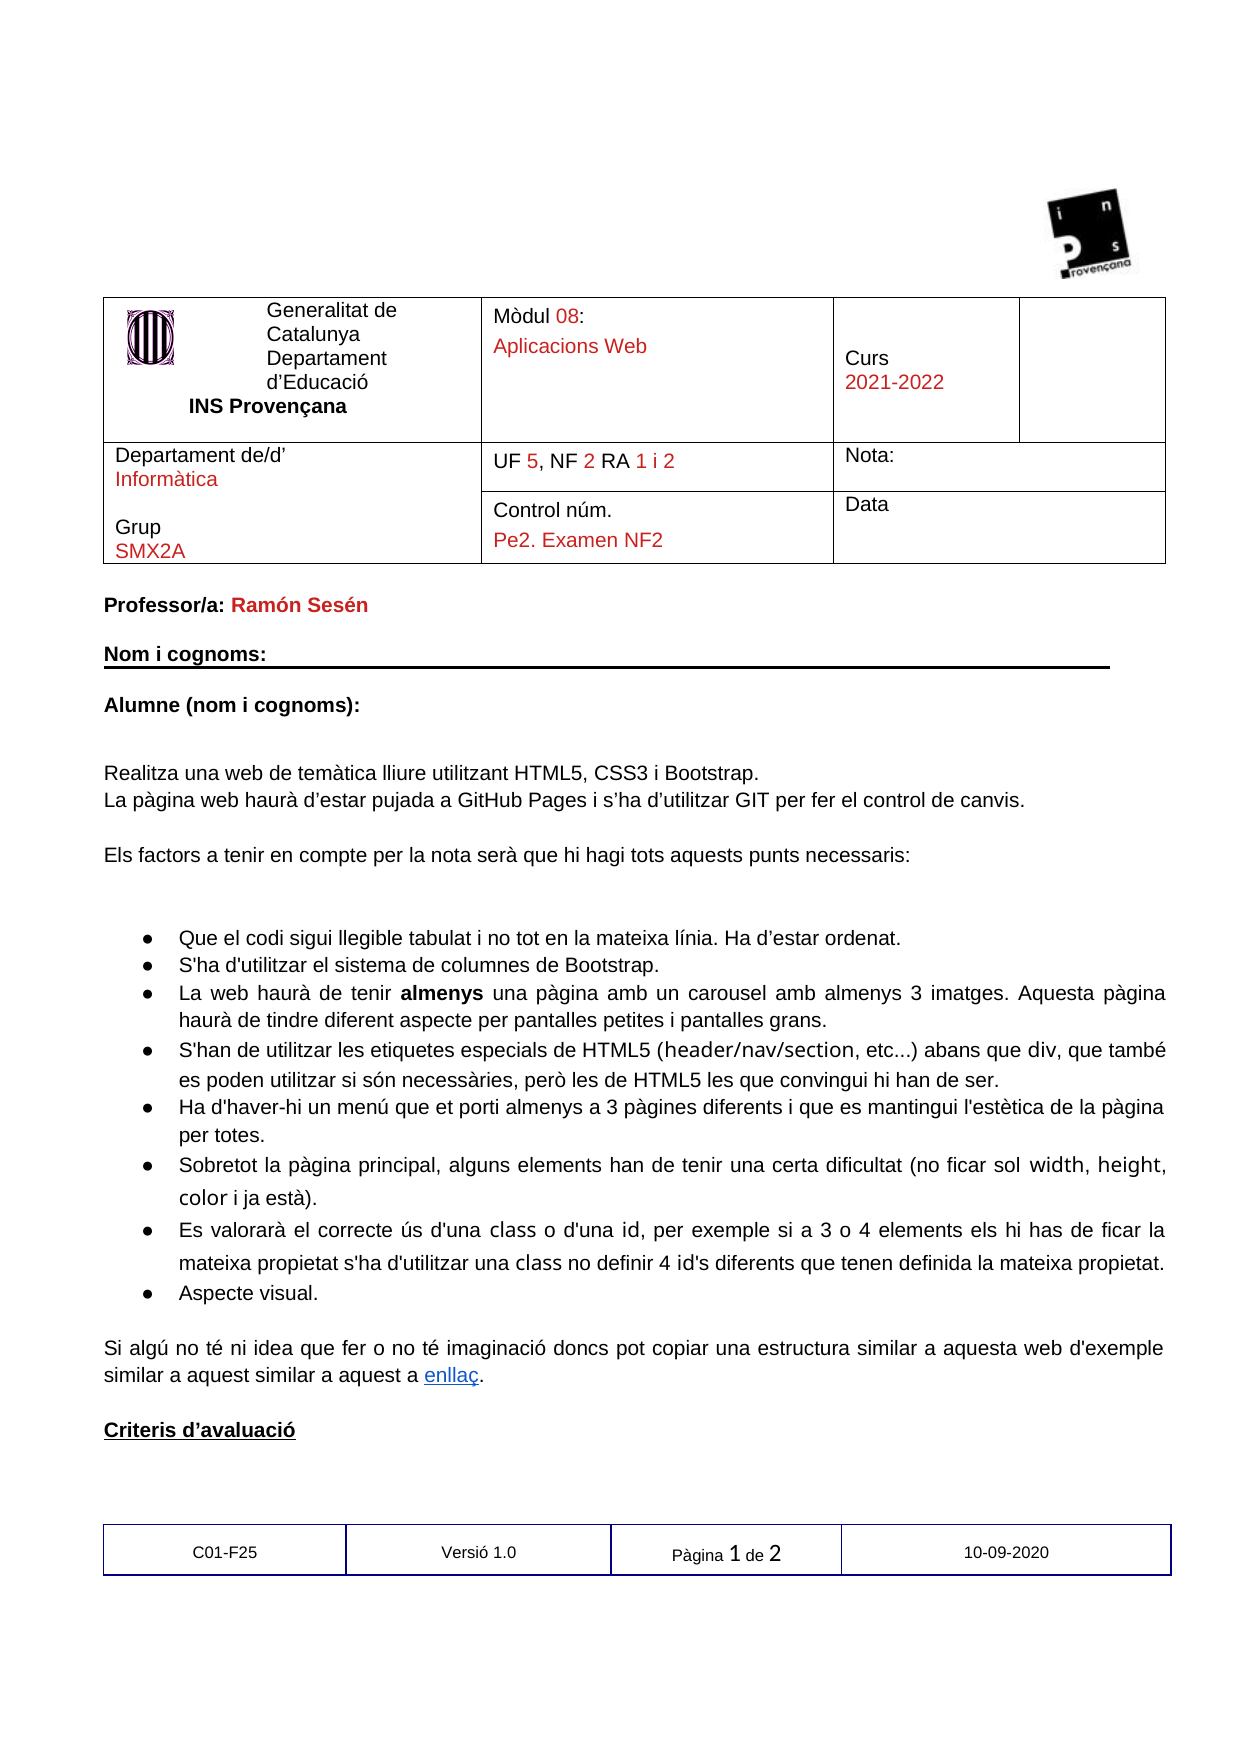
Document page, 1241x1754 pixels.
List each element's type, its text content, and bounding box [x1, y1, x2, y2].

list Que el codi sigui llegible tabulat i no tot en la mateixa línia. Ha d’estar ordenat. [141, 926, 1167, 949]
text La pàgina web haurà d’estar pujada a GitHub Pages i s’ha d’utilitzar GIT per fer el control de canvis. [103, 788, 1167, 812]
table_cell Nota: [834, 443, 1165, 491]
text Alumne (nom i cognoms): [103, 693, 1167, 717]
list Es valorarà el correcte ús d'una class o d'una id, per exemple si a 3 o 4 elements els hi has de ficar la mateixa propietat s'ha d'utilitzar una class no definir 4 id's diferents que tenen definida la mateixa propietat. [141, 1215, 1167, 1276]
table_cell Data [834, 492, 1165, 563]
list Aspecte visual. [141, 1280, 1167, 1304]
list Ha d'haver-hi un menú que et porti almenys a 3 pàgines diferents i que es mantingui l'estètica de la pàgina per totes. [141, 1095, 1167, 1146]
table_cell Control núm. Pe2. Examen NF2 [482, 492, 833, 563]
text Realitza una web de temàtica lliure utilitzant HTML5, CSS3 i Bootstrap. [103, 761, 1167, 784]
picture [103, 302, 174, 365]
list S'han de utilitzar les etiquetes especials de HTML5 (header/nav/section, etc...) abans que div, que també es poden utilitzar si són necessàries, però les de HTML5 les que convingui hi han de ser. [141, 1036, 1167, 1091]
table_header [1020, 298, 1165, 442]
text Criteris d’avaluació [103, 1418, 1167, 1442]
text Nom i cognoms: [103, 642, 1110, 669]
list S'ha d'utilitzar el sistema de columnes de Bootstrap. [141, 953, 1167, 977]
list La web haurà de tenir almenys una pàgina amb un carousel amb almenys 3 imatges. Aquesta pàgina haurà de tindre diferent aspecte per pantalles petites i pantalles grans. [141, 981, 1167, 1032]
text Si algú no té ni idea que fer o no té imaginació doncs pot copiar una estructura similar a aquesta web d'exemple similar a aquest similar a aquest a enllaç. [103, 1335, 1167, 1387]
table_cell Departament de/d’ Informàtica Grup SMX2A [104, 443, 481, 563]
table_cell UF 5, NF 2 RA 1 i 2 [482, 443, 833, 491]
picture [1022, 188, 1155, 279]
list Sobretot la pàgina principal, alguns elements han de tenir una certa dificultat (no ficar sol width, height, color i ja està). [141, 1150, 1167, 1211]
table_header Mòdul 08: Aplicacions Web [482, 298, 833, 442]
table_header Generalitat de Catalunya Departament d’Educació INS Provençana [104, 298, 481, 442]
text Professor/a: Ramón Sesén [103, 593, 1110, 617]
text Els factors a tenir en compte per la nota serà que hi hagi tots aquests punts necessaris: [103, 843, 1167, 867]
table_header Curs 2021-2022 [834, 298, 1019, 442]
